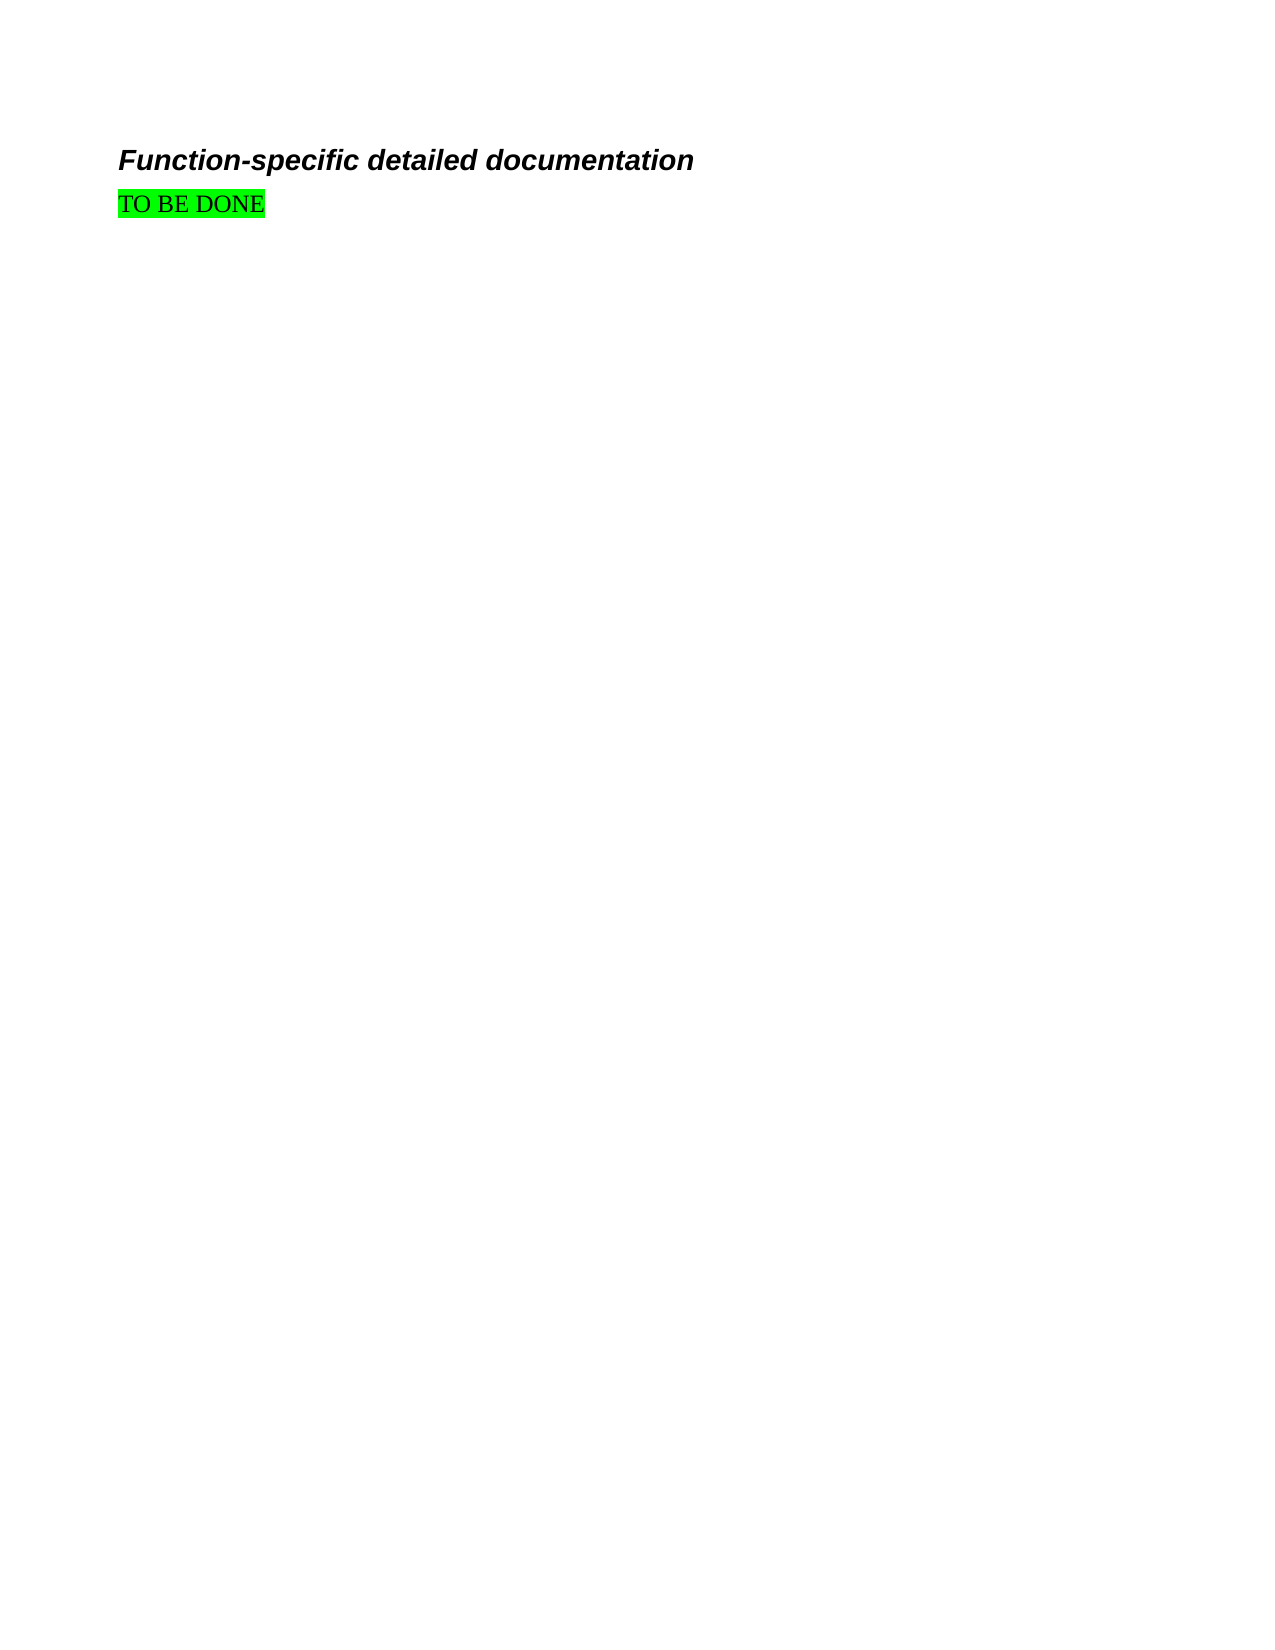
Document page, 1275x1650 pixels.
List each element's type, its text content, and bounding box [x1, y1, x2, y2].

subtitle Function-specific detailed documentation [118, 143, 1157, 177]
text TO BE DONE [118, 189, 1157, 218]
